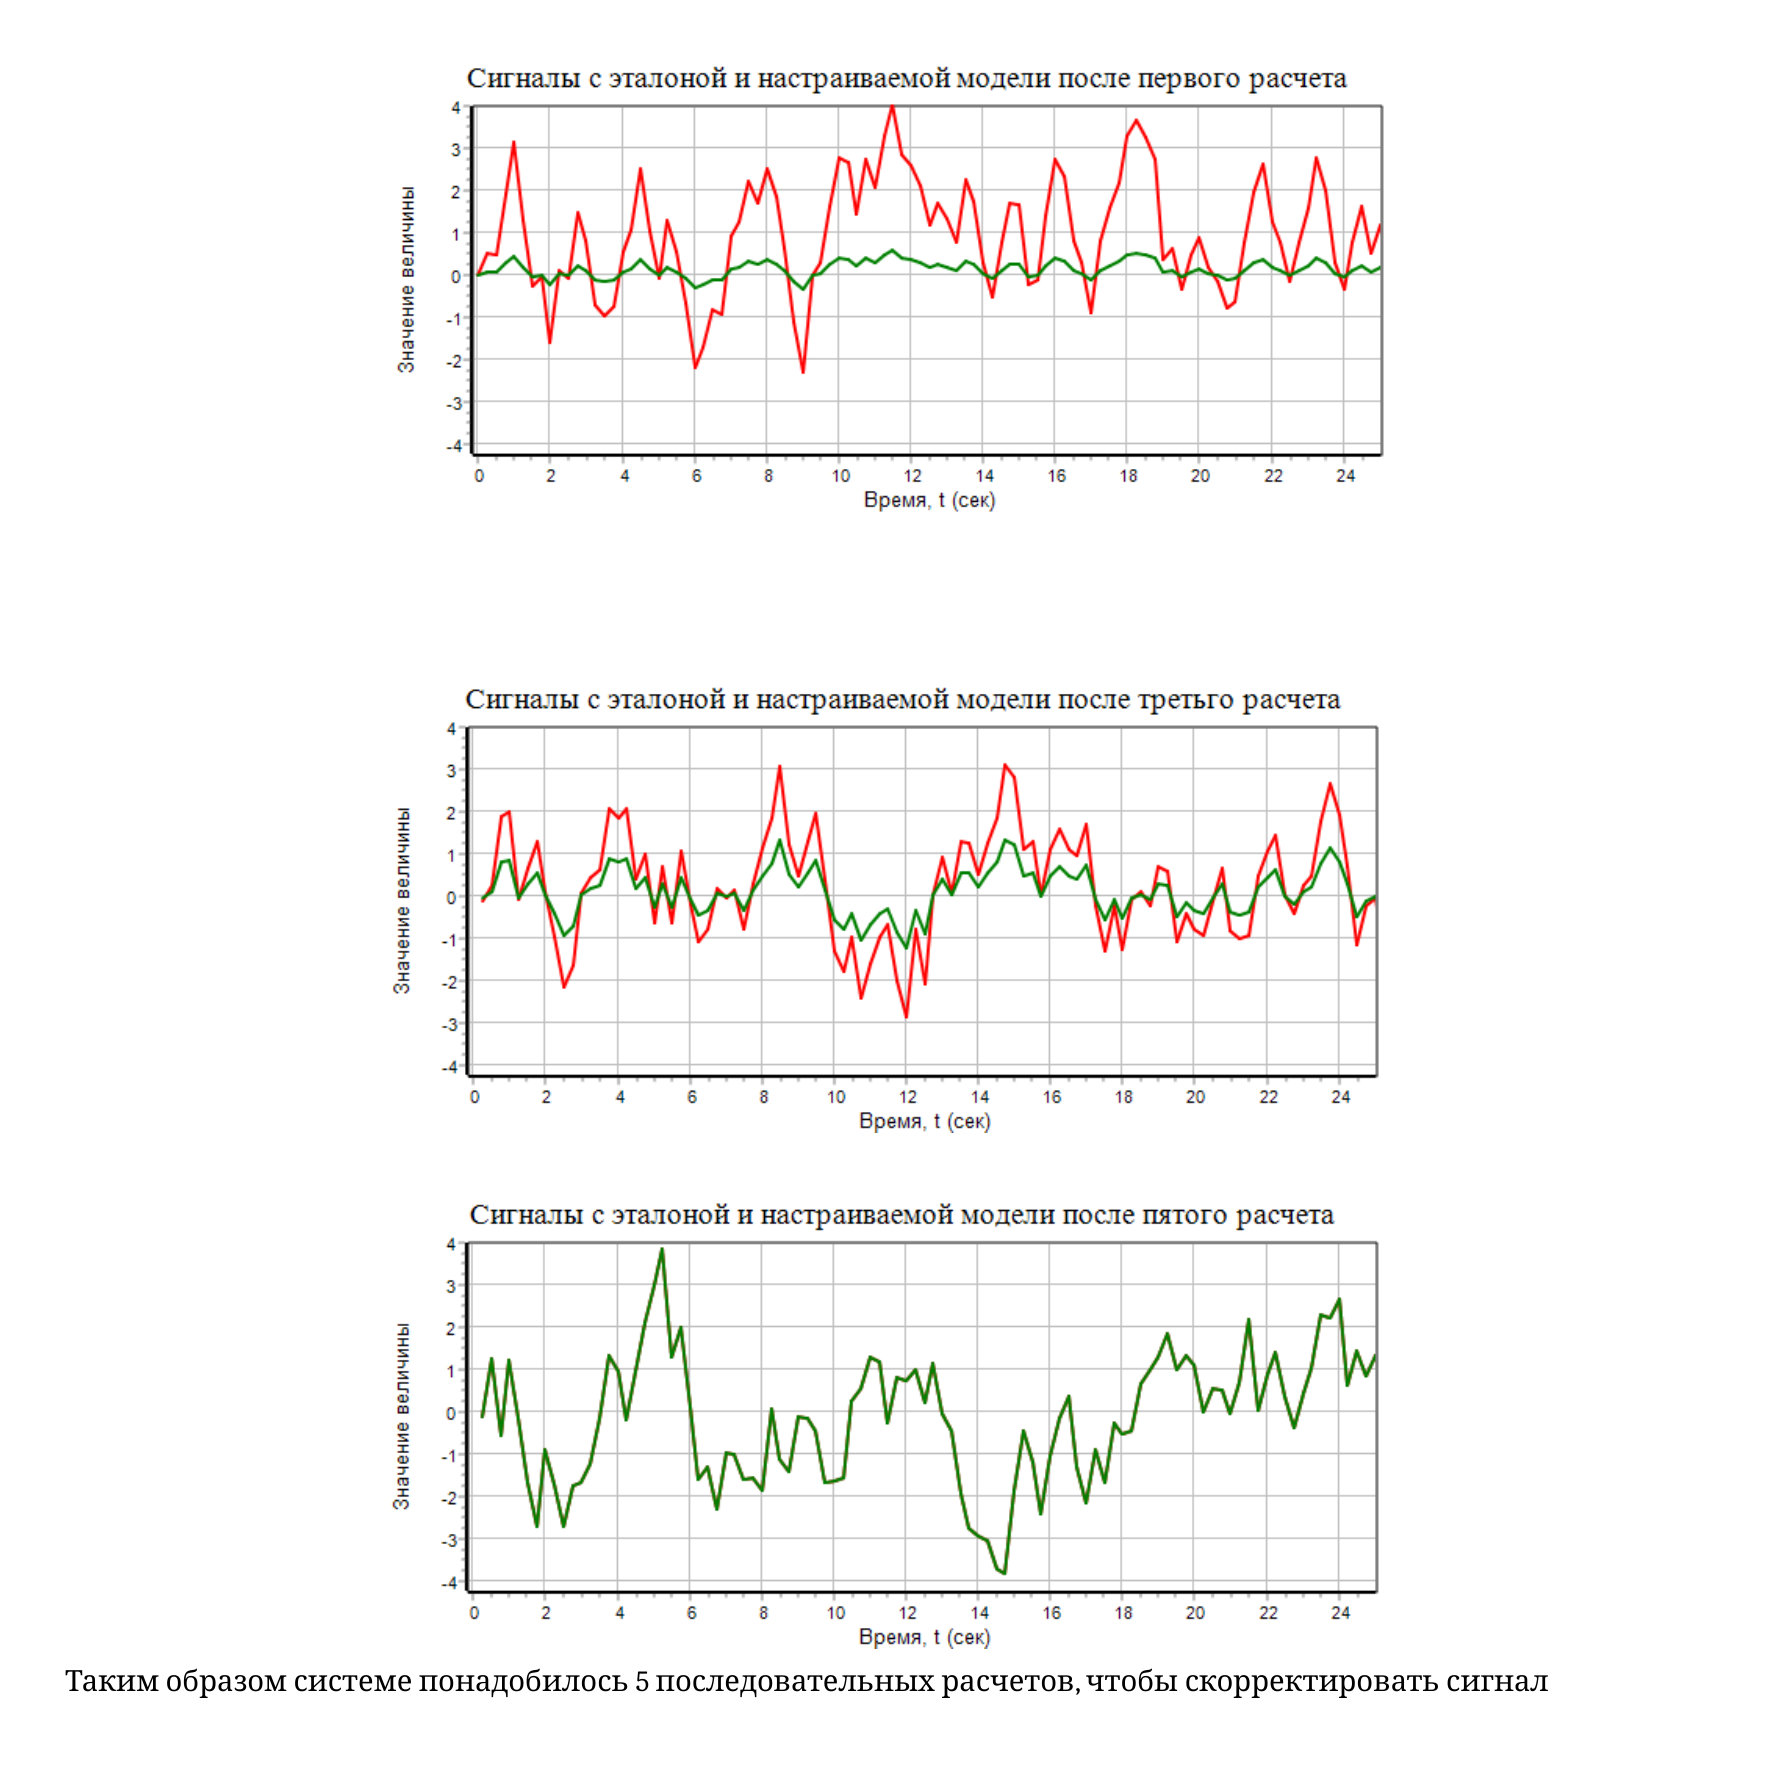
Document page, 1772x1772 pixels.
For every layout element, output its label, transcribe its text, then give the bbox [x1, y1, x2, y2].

picture [381, 65, 1390, 515]
picture [387, 1200, 1385, 1649]
picture [389, 682, 1382, 1133]
table_cell Блок оптимизации параметров модели предназначен для подбора таких параметров оптимизации, которые бы удовлетворяли необходимым значениям критериев оптимизации. Свойства блока оптимизации: Режим оптимизации параметров — оптимизация осуществляется либо динамически в течение одного цикла моделирования системы, изменяя параметр оптимизации прямо в ходе моделирования, либо по полному переходному процессу системы с помощью серии последовательных циклов моделирования, в каждом из которых обновляется значение оптимизируемого параметра. Периодично анализа критериев оптимизации при расчете в динамике, сек — как часто в ходе моделирования будет происходить анализ критериев и следовательно изменение значения оптимизируемого параметра. Опция имеет смысл только при установленном динамическом режиме оптимизации параметров. Начальные приближения выходов блока — начальные значения оптимизируемых параметров с которых начинается расчет. Минимальные значения выходов блока — показывает минимальные значения, которые могут принимать оптимизируемые параметры. Максимальные значения выходов блока — показывает максимальные значения, которые могут принимать оптимизируемые параметры. Абсолютная точность подбора значений выходов — минимальный щаг, с которым могут изменяться выходные величины. Начальные приращения значений выходов — величина изменения значений выходов на первом шаге подбора. Минимальные значения входных критериев оптимизации — нижняя граница целевого диапазона критериев оптимизации. Задается в виде линейного массива, если критериев больше одного. Максимальные значения входных критериев оптимизации — верхняя граница целевого диапазона критериев оптимизации. Задается в виде линейного массива, если критериев больше одного. Тип суммарного критерия оптимизации — метод свертывания критериев, для формирования целевой функции. Метод оптимизации — используемый численный метод оптимизации. Максимальное количество повторных моделирований при расчете по полному переходному процессу — максимальное число повторных моделирований в ходе которых алгоритм будет пытаться подобрать оптимальные параметры. Если по окончании указанного числа расчетов, не были найдены значения параметров, удовлетворяющие критериям оптимизации, то расчет прерывается. Опция применима только если выбран режим оптимизации «По полному переходному процессу» Количество серий случайных испытаний для стохастического метода - Количество случайных испытаний в одной серии для стохастического метода - Выдача информации о процессе оптимизации — включение опции означает выдачу информационных сообщений о значении параметров и критериев оптимизации после каждого их изменения в процессе расчета системы. Параметры оптимизации или оптимизируемые параметры — это независимые величины, значение которых подбирается блоком на основании существующих численных методов оптимизации, с целью соответствия определенных критериев оптимизации своим целевым значениям. Критерии оптимизации — избранные величины, к диапазону значений которых предъявляются определенные требования, и на значения которых прямо или косвенно влияют значения параметров оптимизации. Таким образом, задачу оптимизации можно сформулировать, как нахождение вектора параметров оптимизации, при которых критерии качества удовлетворяют своим ограничениям. Задача оптимизации плохо поддается формализации, поэтому для получения сколь-нибудь эффективных ее результатов, множество критериев и параметров оптимизации, имеющих разную физическую природу и диапазоны изменения, должны быть масштабированы и переведены к нормированным величинам. При наличии множества критериев, для формализации условия задачи оптимизации, обычно переходят от нескольких частных критериев q1, …, qm к одному общему критерию, который формируется в виде функции частных критериев. Такую процедуру называют свертыванием критериев. В результате получаем общий критерий (целевую функцию) f(x) = j (q1(x), ... , qm(x) ) в виде функции от оптимизируемых параметров. Решение задачи многокритериальной оптимизации сводится к минимизации этого критерия. Один из наиболее часто используемых способов свертывания частных критериев — средний степенной критерий оптимальности. Именно он используется для свертывания критериев оптимизации в SimInTech: При p=1 получим аддитивный критерий При p=2 получим квадратичный критерий При p, стремящемся к бесконечности, общий критерий сводится к наибольшему из нормированных частных критериев (минимаксный критерий) При p=0, логарифмируя выражение общего критерия и переходя к пределу по p, стремящемуся к нулю, после применения правила Лопиталя получаем средний геометрический (мультипликативный) критерий оптимальности. Получив обобщенный критерий, можно приступать к решению задачи оптимизации. В SimInTech реализованы 3 наиболее подходящих для программной реализации алгоритма оптимизации, в которых решение о переходе в новую точку поиска принимается на основании сравнения значений критерия в двух точках. Алгоритм Поиск-2 Реализуется алгоритм деления шага пополам при одном оптимизируемом параметре (n = 1) и алгоритм преобразований матрицы направлений при n >1. Далее рассматривается алгоритм многомерного поиска. Направления поиска на k-том этапе задаются матрицей Sk. На очередном этапе производится серия спусков в направлениях векторов s1,...,sn, представляющих собой столбцы матрицы Sk . Векторы перемещений на каждом из спусков равны соответственно g₁s₁, ..., gnsn .. После выполнения спусков матрица направлений преобразуется по формуле Sk+1 = Sk Λk Pk где Λk - диагональная матрица, элементы которой равны λk = γi, если γi ≠0, и λk = 0.5, если γi = 0; Pk - ортогональная матрица. Умножение на ортогональную матрицу необходимо для изменения набора направлений поиска. Если на всех этапах Pk = I , то направления поиска не изменяются от этапа к этапу и мы имеем алгоритм покоординатного спуска. Очевидно, что выбор матриц Pk существенно влияет на эффективность поиска. Было испытано несколько различных способов выбора ортогональных матриц Pk , в том числе и случайный выбор. Лучшим оказался способ, при котором все матрицы Pk равны между собой и определяются в виде * Рассмотрим этапы алгоритма в многомерном случае. Начальная матрица направлений задается диагональной с элементами на главной диагонали, равными начальным приращениям по параметрам. Выполнить цикл для i=1, …, n: 2.1 Выполнить пробный щаг в направлении si: y=x+si Если этот шаг удачный (f(y)<f(x)), перейти к пункту 2.3. 2.2 Выполнить пробный шаг в противоположном направлении: y=x-si Если оба пробных шага оказались неудачными, принять λ=0.5 и перейти к пункту 2.4 2.3 Выполнить спуск в выбранном направлении, в результате получим новую точку поиска x=x+γsi, принять λ=|γ| 2.4 Принять si= λsi. Перейти к следующему значению счетчика цикла либо выйти из цикла (если i=n). Умножить матрицу направлений S на ортогональную матрицу P, задаваемую выражением (*). При выполнении условия окончания поиска завершить работу алгоритма, в противном случае — перейти к п.2 с новыми значениями вектора x и матрицы S. Поиск прекращается при выполнении одного из следующих условий: -целевая функция достигла минимума (все требования выполняются); -превышено заданное число вычислений целевой функции; -приращения по каждому из параметров стали меньше заданного значения; -принудительный останов. Алгоритм Поиск-4 Реализуется алгоритм квадратичной интерполяции при одном оптимизируемом параметре (n = 1) и алгоритм преобразований вращения и растяжения-сжатия (n >1). Рассмотрим алгоритм при n > 1. Он основан на выполнении преобразований растяжения - сжатия и преобразований вращения для такого преобразования системы координат, при котором матрица вторых производных (матрица Гессе) приближается к единичной, а направления поиска становятся сопряженными. Этот алгоритм использует квадратичную интерполяцию. Пусть H - симметричная положительно-определенная матрица. Будем строить последовательность матриц H0 = H, H1 ,..., Hk , Каждая из которых получается из предыдущей путем выполнения следующего преобразования Hk = PkT ΛkT Hk-1 Λk Pk где Λk - диагональная матрица с элементами λi = hii-1/2 (hii - диагональные элементы Hk-1); Pk - ортогональная матрица. После умножения матрицы Hk-1 слева и справа на Λk получаем матрицу с единичными диагональными элементами. Можно надеяться, что при подходящем выборе ортогональных матриц Pk матрица Hk будет стремиться к единичной. На этом, в частности, основан метод вращений для расчета собственных значений симметричных матриц. Рассмотрим задачу поиска минимума функции нескольких переменных. На k-м этапе поиска поочередно минимизируется функция в направлениях векторов s1 ,...,sn, представляющих собой столбцы матрицы Sk. Для нахождения точки минимума в направлении si используется квадратичная интерполяция по трем равноотстоящим точкам z = x - asi , x , y=x + asi . Одновременно для каждого направления вычисляется λi = a(f(y) + f(z)-2f(x))-1/2 (**) После выполнения серии спусков матрица S преобразуется по формуле Sk+1 = Sk Λk Pk , где Λk - диагональная матрица, элементы которой определяются по (**); Pk - некоторая ортогональная матрица. Для квадратичной целевой функции матрица SkT H Sk , где H - матрица Гессе, совпадает с матрицей Hk . Таким образом, при надлежащем выборе матриц Pk для квадратичной функции получаем SkT H Sk → I и направления поиска приближаются к сопряженным. В рассматриваемом алгоритме матрицы Pk одинаковы на всех этапах и определяются по формуле (*). Этапы работы алгоритма Поиск-4 аналогичны рассмотренным выше этапам алгоритма Поиск-2. Алгоритм Симплекс Используется метод «деформируемого многогранника» Недлера и Мида. В методе Нелдера-Мида минимизируется функция n независимых переменных с использованием n+1 вершин деформируемого многогранника. Каждая вершина может быть идентифицирована вектором x . Вершина (точка), в которой значение f(x) максимально, проектируется через центр тяжести (центроид) оставшихся вершин. Улучшенные (меньшие) значения целевой функции находятся последовательной заменой точки с максимальным значением f(x) на более “хорошие” точки, пока не будет найден минимум f(x). Далее кратко излагается суть алгоритма. Пусть xi(k) = [xi1(k),..., xij(k),..., xin(k)]T, i = 1,..., n+1, является i-й вершиной (точкой) на k-том этапе поиска, k = 0, 1,..., и пусть значение целевой функции в xi(k) равно f(xi(k)). Также отметим векторы многогранника, которые дают максимальное и минимальное значения. Определим f(xh(k)) = max{f(x1(k)),...,f(xn+1(k))}, где xh(k) = xi(k) , и f(xl(k)) = min{f(x1(k)),...,f(xn+1(k)), где xl(k) = xi(k) . Поскольку многогранник в En состоит из (n+1) вершин x1,...,xn+1, пусть xn+2 будет центром тяжести всех вершин, исключая xh. Тогда координаты этого центра определяются формулой xn+2,j(k) = (1/n)[(Sxij(k))-xhj(k) ], i = 1,..., n+1; j =1,..., n; где индекс j обозначает координатное направление. Начальный симплекс обычно (не всегда) выбирается в виде регулярного симплекса, причем начало координат можно поместить в центр тяжести. Процедура отыскания вершины в En , в которой f(x) имеет лучшее значение, состоит из следующих операций. Отражение - проектирование xh(k) через центр тяжести в соответствии с выражением xn+3(k) = xn+2(k) +a(xn+2(k)-xh(k)) (***) где a является коэффициентом отражения; xn+2(k) - центр тяжести, вычисляемый по формуле (***); xh(k) - вершина, в которой функция f(x) принимает наибольшее из n+1 ее значений на k- том этапе. Растяжение. Эта операция состоит в следующем: если f(xn+3(k)) <= f(xl(k)), то вектор(xn+3(k)-xn+2(k)) растягивается в соответствии с соотношением xn+4(k)= xn+2(k) +g(xn+3(k)-xn+2(k)), где g >1 представляет собой коэффициент растяжения. Если f(xn+4(k)) <f(xl(k)) , то xh(k) заменяется на xn+4(k) и процедура продолжается снова с операции 1 при k = k+1. В противном случае xh(k) заменяется на xn+3(k) и также осуществляется переход к операции 1 при k = k+1. Сжатие. Если f(xn+3(k)) > f(xi(k)) для всех i < > h , то вектор (xh(k)-xn+2(k)) сжимается в соответствии с формулой xn+5(k)= xn+2(k) +b(xh(k)-xn+2(k)), где 0 < b <1 представляет собой коэффициент сжатия. Затем xh(k) заменяем на xn+5(k) и возвращаемся к операции 1 для продолжения поиска на (k+1) шаге. Редукция. Если f(xn+5(k)) > f(xh(k)), все векторы (xi(k)-xl(k)), i = 1, ..., n +1, уменьшаются в 2 раза с отсчетом от xl(k) в соответствии с формулой xi(k) = xl(k) +0.5(xi(k)-xl(k)), i = 1, ..., n+1. Затем возвращаемся к операции 1 для продолжения поиска на (k + 1) шаге. Критерий окончания поиска- проверка условия {[1/(n+1)]S [f(xi(k))-f(xn+2(k))]2}1/2 ≤ e , где e - произвольное малое число, а f(xn+2(k)) - значение целевой функции в центре тяжести xn+2(k). На процесс оптимизации оказывают влияние коэффициенты отражения a, растяжения g и сжатия b. Коэффициент отражения a используется для проектирования вершины с наибольшим значением f(x) через центр тяжести деформируемого многогранника. Коэффициент g вводится для растяжения вектора поиска в случае, если отражение дает вершину со значением f(x) меньшим, чем наименьшее значение f(x), полученное до отражения. Коэффициент сжатия b используется для уменьшения вектора поиска, если операция отражения не привела к вершине со значением f(x), меньшим, чем второе по величине (после наибольшего) значение f(x), полученное до отражения. Таким образом, с помощью операций растяжения или сжатия размеры и форма деформируемого многогранника масштабируются так, чтобы они удовлетворяли топологии решаемой задачи. После того, как деформируемый многогранник подходящим образом масштабируется, его размеры должны поддерживаться неизменными, пока изменения в топологии задачи не потребуют применения многогранника другой формы. Анализ, проведенный Нелдером и Мидом, показал, что компромиссное значение a = 1. Ими также рекомендованы значения b = 0.5, g = 2. Более поздние исследования показали, что рекомендуются диапазоны 0.4≤ b ≤ 0.6, 2.8 ≤ g ≤3.0, причем при 0< b < 0.4 существует вероятность того, что из-за уплощения многогранника будет иметь место преждевременное окончание процесса, а при b>0.6 может потребоваться большее число шагов для достижения окончательного решения. Работа с блоком оптимизации. На вход блока подается вектор критериев оптимизации. На основании их значений, используя численные методы оптимизации, происходит подбор значения вектора параметров оптимизации так, чтобы значения критериев лежали в необходимом диапазоне. Рассмотрим примеры использования блока оптимизации параметров модели. В пакет поставки SimInTech входит набор демонстрационных проектов, в том числе показывающих работу блока оптимизации. Проекты находятся по адресу C:\SimInTech\Demo\Automatic\Оптимизация Откроем проект Оптимизация в динамике.prt Синусоидальный сигнал подается на две системы — эталонную и настраиваемую. Далее вычитатель определяет сигнал рассогласования между системами и подает его на вход блока оптимизации, который, осуществляя сравнения сигнала рассогласования с его целевым значением, а также применяя методы численной оптимизации, генерирует на выходе некий корректирующий множитель, на который домножается сигнал настраиваемой системы с целью минимизации отклонения от эталонной. В данном случае параметром оптимизации является некий корректирующий коэффициент, а критерием оптимизации — величина рассогласования между выходами эталонной и настраиваиваемой системами. В ходе динамического расчета в течение одного цикла моделирования системы, блок оптимизации подбирает такой корректирующий коэффициент для настраиваемой системы, что сигнал рассогласования между эталонной и настраиваемой системами стремится к нулю. Второй пример Оптимизация с повторениями расчётов.prt показывает работу блока в режиме повторения расчетов. В данном примере источник равномерного шума аналогично подается на две системы — некую эталонную и настраиваемую. Затем вычитатель формирует сигнал рассогласования, подаваемый на блок RMS, считающий среднеквадратичное отклонение сигнала рассогласования за один полный цикл расчета системы. Блок оптимизации рассчитывает корректирующий коэффициент, пытаясь минимизировать среднеквадратичное отклонение. В итоге, за несколько последовательных расчетов модели, сигнал рассогласования стал стремиться к нулю, и форма сигналов практически совпала. Таким образом системе понадобилось 5 последовательных расчетов, чтобы скорректировать сигнал настраиваемой системы так , чтобы он совпадал с эталонной. [59, 59, 1713, 1704]
